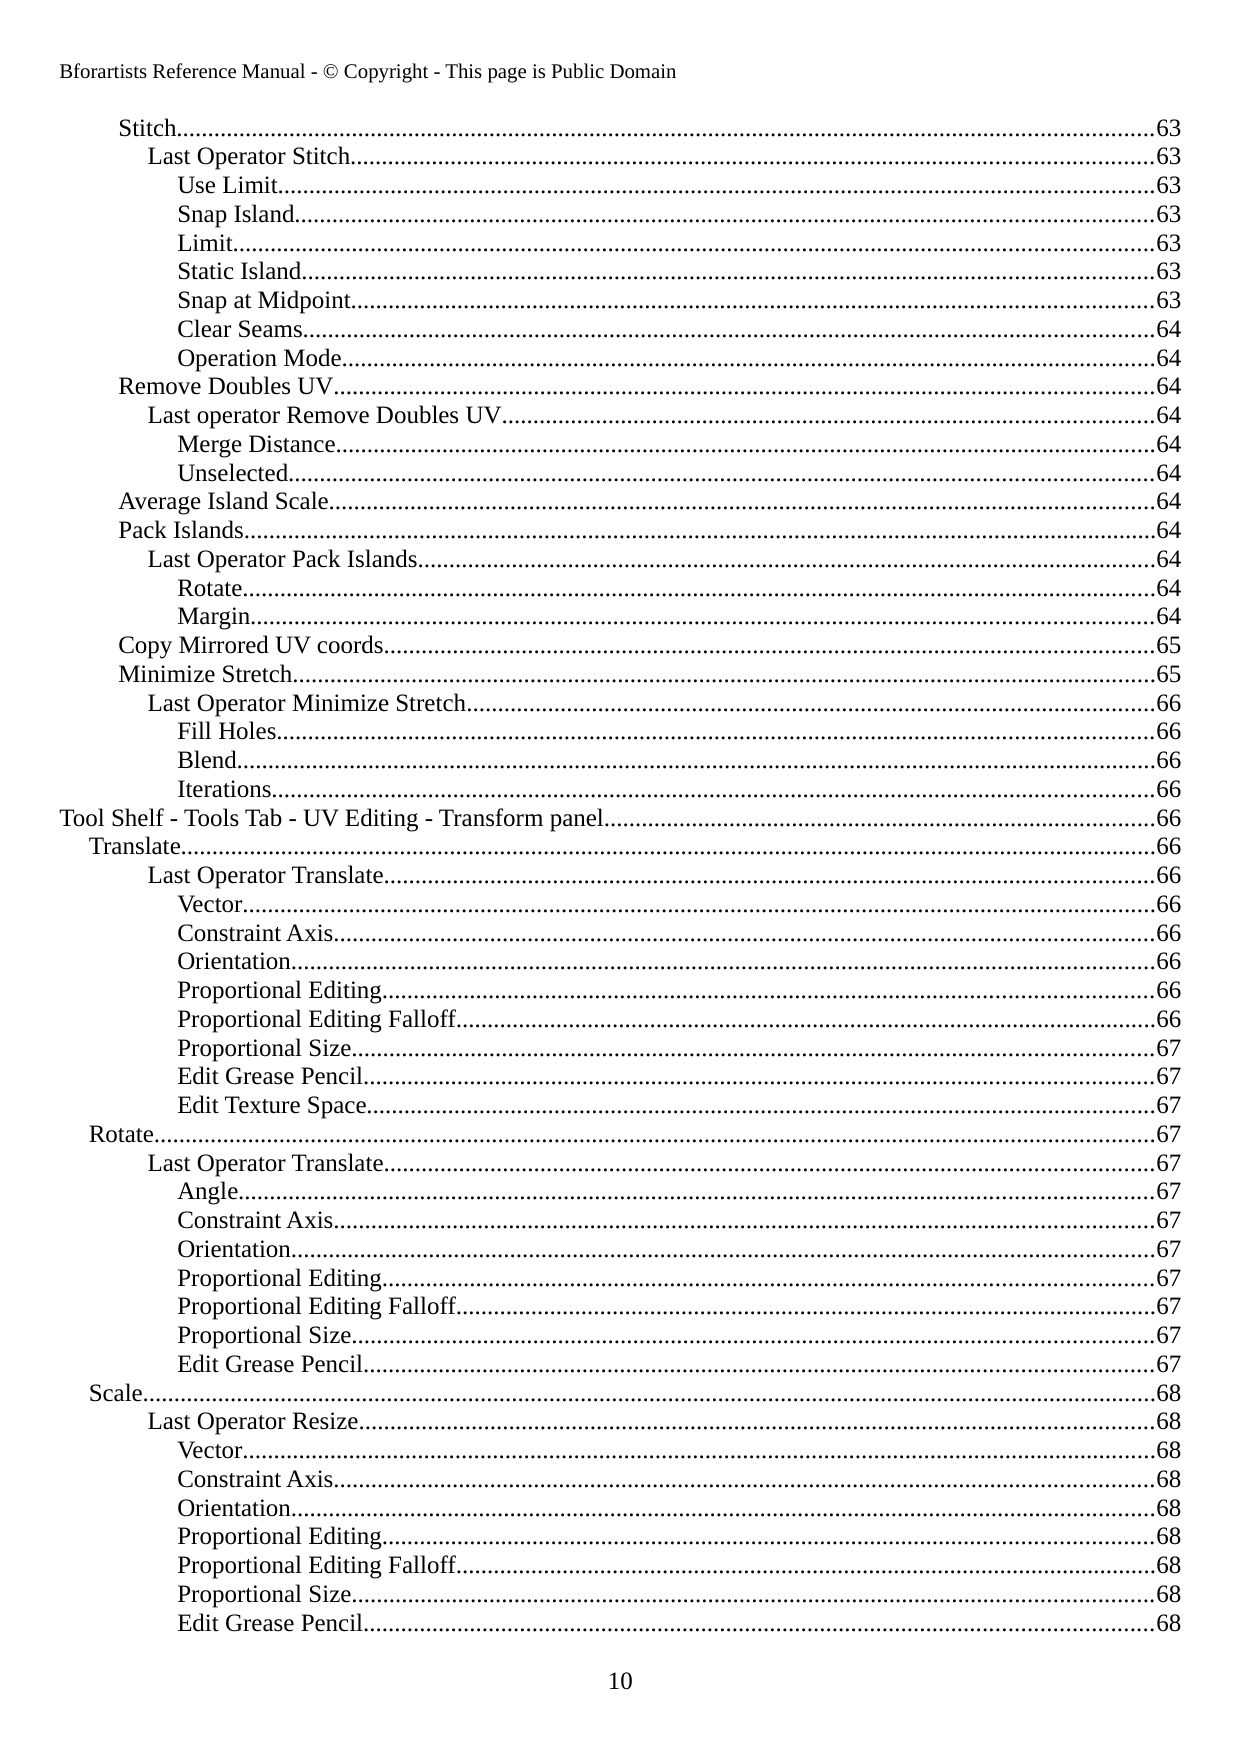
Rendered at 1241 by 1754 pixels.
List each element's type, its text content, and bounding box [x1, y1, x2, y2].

text Proportional Editing Falloff 68 [177, 1550, 1181, 1579]
text Proportional Size 67 [177, 1320, 1181, 1349]
text Unselected 64 [177, 458, 1181, 486]
text Clear Seams 64 [177, 314, 1181, 343]
text Limit 63 [177, 228, 1181, 256]
text Blend 66 [177, 745, 1181, 774]
text Tool Shelf - Tools Tab - UV Editing - Transform panel 66 [59, 803, 1181, 831]
text Vector 66 [177, 889, 1181, 918]
text Edit Grease Pencil 68 [177, 1608, 1181, 1636]
text Stitch 63 [118, 113, 1181, 141]
text Proportional Editing Falloff 67 [177, 1291, 1181, 1320]
text Last Operator Translate 67 [147, 1148, 1181, 1176]
text Scale 68 [88, 1378, 1181, 1406]
text Orientation 68 [177, 1493, 1181, 1521]
text Iterations 66 [177, 774, 1181, 803]
text Proportional Editing 67 [177, 1263, 1181, 1291]
text Edit Texture Space 67 [177, 1090, 1181, 1119]
text Rotate 64 [177, 573, 1181, 601]
text Remove Doubles UV 64 [118, 371, 1181, 400]
text Constraint Axis 66 [177, 918, 1181, 946]
text Snap Island 63 [177, 199, 1181, 228]
text Angle 67 [177, 1176, 1181, 1205]
text Rotate 67 [88, 1119, 1181, 1148]
text Edit Grease Pencil 67 [177, 1349, 1181, 1378]
text Fill Holes 66 [177, 716, 1181, 745]
text Use Limit 63 [177, 170, 1181, 199]
text Pack Islands 64 [118, 515, 1181, 544]
text Proportional Editing 66 [177, 975, 1181, 1004]
text Snap at Midpoint 63 [177, 285, 1181, 314]
text Static Island 63 [177, 256, 1181, 285]
text Proportional Editing 68 [177, 1521, 1181, 1550]
text Constraint Axis 67 [177, 1205, 1181, 1234]
text Vector 68 [177, 1435, 1181, 1464]
text Orientation 66 [177, 946, 1181, 975]
text Last Operator Minimize Stretch 66 [147, 688, 1181, 716]
text Orientation 67 [177, 1234, 1181, 1263]
text Proportional Size 68 [177, 1579, 1181, 1608]
text Last Operator Translate 66 [147, 860, 1181, 889]
text Merge Distance 64 [177, 429, 1181, 458]
text Operation Mode 64 [177, 343, 1181, 371]
text Last Operator Resize 68 [147, 1406, 1181, 1435]
text Constraint Axis 68 [177, 1464, 1181, 1493]
text Last operator Remove Doubles UV 64 [147, 400, 1181, 429]
text Proportional Size 67 [177, 1033, 1181, 1061]
text Proportional Editing Falloff 66 [177, 1004, 1181, 1033]
text Minimize Stretch 65 [118, 659, 1181, 688]
text Edit Grease Pencil 67 [177, 1061, 1181, 1090]
text Average Island Scale 64 [118, 486, 1181, 515]
text Last Operator Pack Islands 64 [147, 544, 1181, 573]
text Last Operator Stitch 63 [147, 141, 1181, 170]
text Translate 66 [88, 831, 1181, 860]
text Copy Mirrored UV coords 65 [118, 630, 1181, 659]
text Margin 64 [177, 601, 1181, 630]
